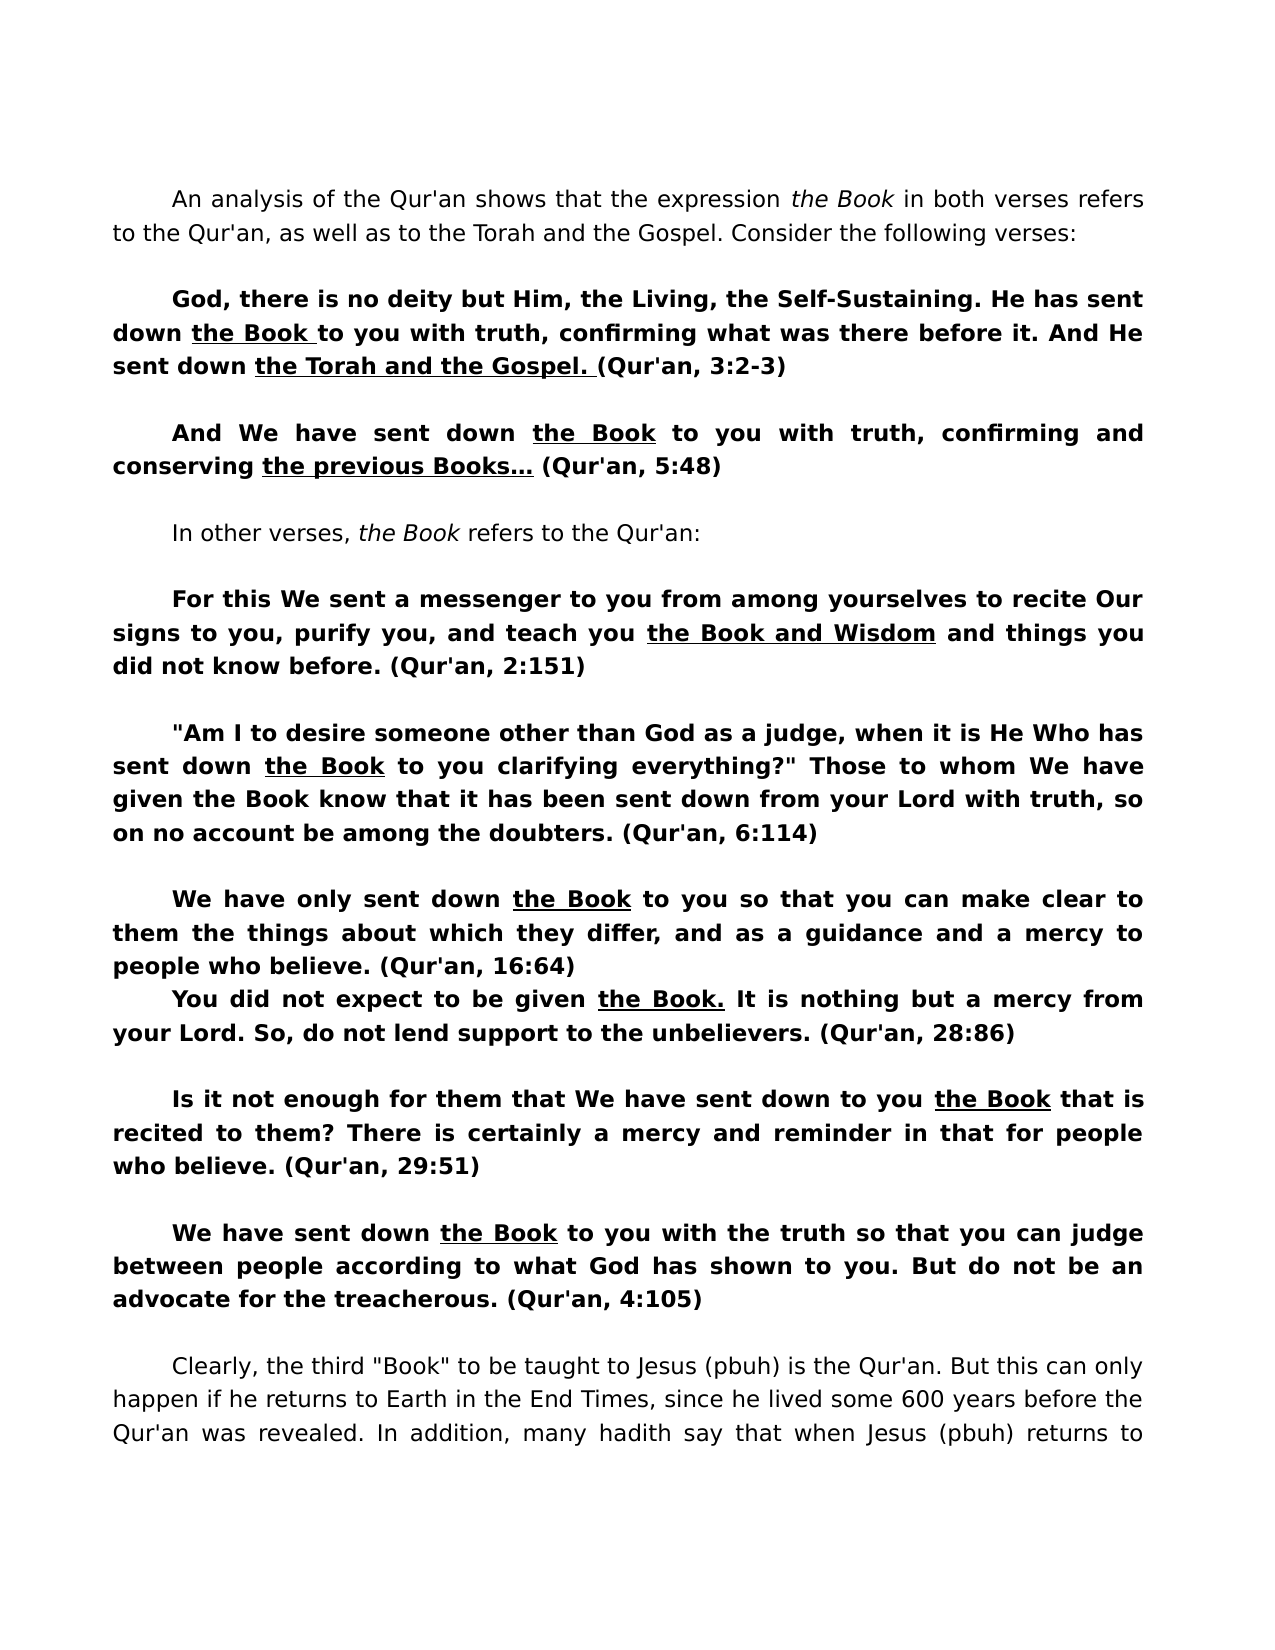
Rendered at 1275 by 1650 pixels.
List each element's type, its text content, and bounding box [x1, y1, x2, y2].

subtitle And We have sent down the Book to you with truth, confirming and conserving the previous Books… (Qur'an, 5:48) [112, 414, 1145, 481]
text Clearly, the third "Book" to be taught to Jesus (pbuh) is the Qur'an. But this can only happen if he returns to Earth in the End Times, since he lived some 600 years before the Qur'an was revealed. In addition, many hadith say that when Jesus (pbuh) returns to [112, 1348, 1145, 1448]
text In other verses, the Book refers to the Qur'an: [112, 514, 1145, 548]
text We have sent down the Book to you with the truth so that you can judge between people according to what God has shown to you. But do not be an advocate for the treacherous. (Qur'an, 4:105) [112, 1214, 1145, 1314]
text For this We sent a messenger to you from among yourselves to recite Our signs to you, purify you, and teach you the Book and Wisdom and things you did not know before. (Qur'an, 2:151) [112, 581, 1145, 681]
text We have only sent down the Book to you so that you can make clear to them the things about which they differ, and as a guidance and a mercy to people who believe. (Qur'an, 16:64) [112, 881, 1145, 981]
text "Am I to desire someone other than God as a judge, when it is He Who has sent down the Book to you clarifying everything?" Those to whom We have given the Book know that it has been sent down from your Lord with truth, so on no account be among the doubters. (Qur'an, 6:114) [112, 714, 1145, 848]
text Is it not enough for them that We have sent down to you the Book that is recited to them? There is certainly a mercy and reminder in that for people who believe. (Qur'an, 29:51) [112, 1081, 1145, 1181]
text God, there is no deity but Him, the Living, the Self-Sustaining. He has sent down the Book to you with truth, confirming what was there before it. And He sent down the Torah and the Gospel. (Qur'an, 3:2-3) [112, 281, 1145, 381]
text You did not expect to be given the Book. It is nothing but a mercy from your Lord. So, do not lend support to the unbelievers. (Qur'an, 28:86) [112, 981, 1145, 1048]
text An analysis of the Qur'an shows that the expression the Book in both verses refers to the Qur'an, as well as to the Torah and the Gospel. Consider the following verses: [112, 181, 1145, 248]
